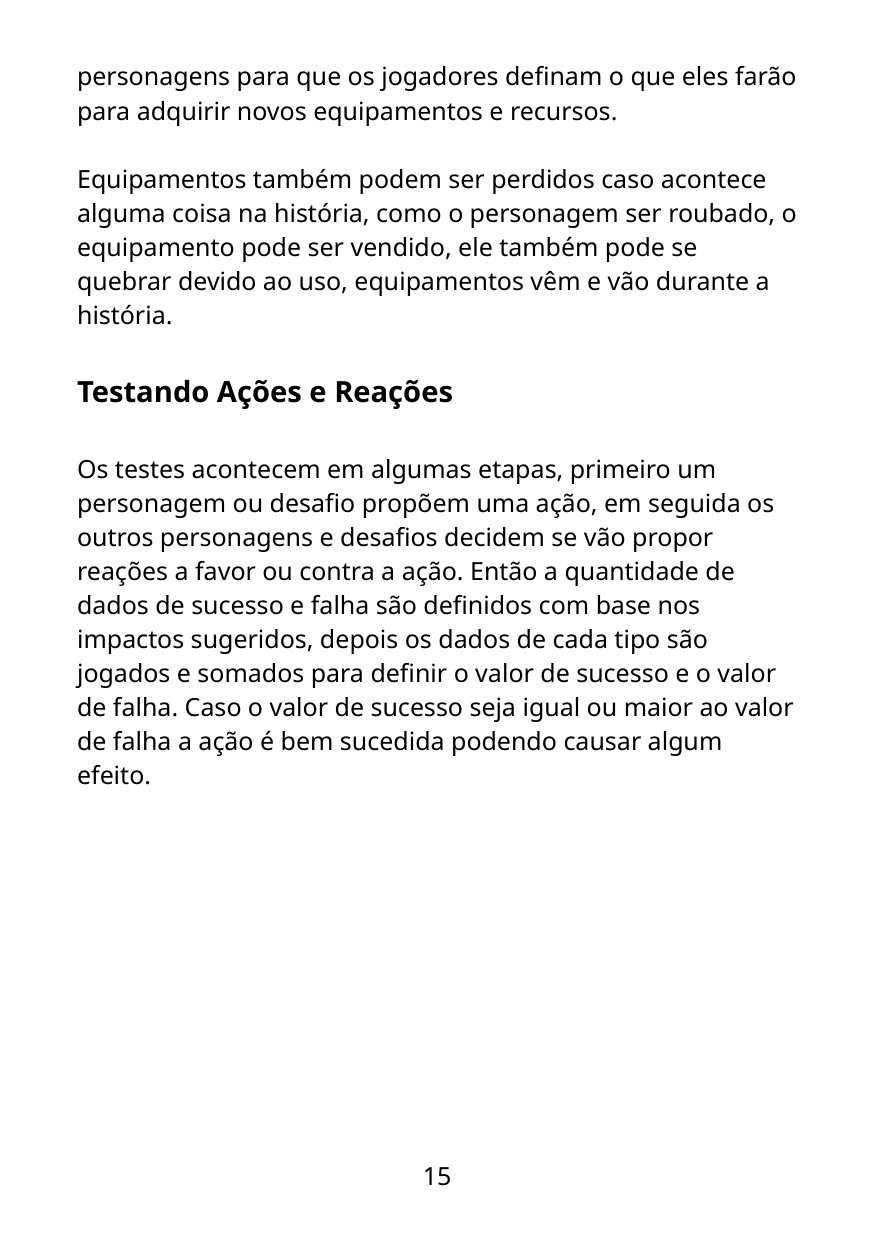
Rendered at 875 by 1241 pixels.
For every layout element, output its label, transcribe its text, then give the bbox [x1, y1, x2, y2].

text Equipamentos também podem ser perdidos caso acontece alguma coisa na história, como o personagem ser roubado, o equipamento pode ser vendido, ele também pode se quebrar devido ao uso, equipamentos vêm e vão durante a história. [77, 161, 797, 332]
text personagens para que os jogadores definam o que eles farão para adquirir novos equipamentos e recursos. [77, 59, 797, 127]
subtitle Testando Ações e Reações [77, 372, 797, 411]
text Os testes acontecem em algumas etapas, primeiro um personagem ou desafio propõem uma ação, em seguida os outros personagens e desafios decidem se vão propor reações a favor ou contra a ação. Então a quantidade de dados de sucesso e falha são definidos com base nos impactos sugeridos, depois os dados de cada tipo são jogados e somados para definir o valor de sucesso e o valor de falha. Caso o valor de sucesso seja igual ou maior ao valor de falha a ação é bem sucedida podendo causar algum efeito. [77, 451, 797, 792]
